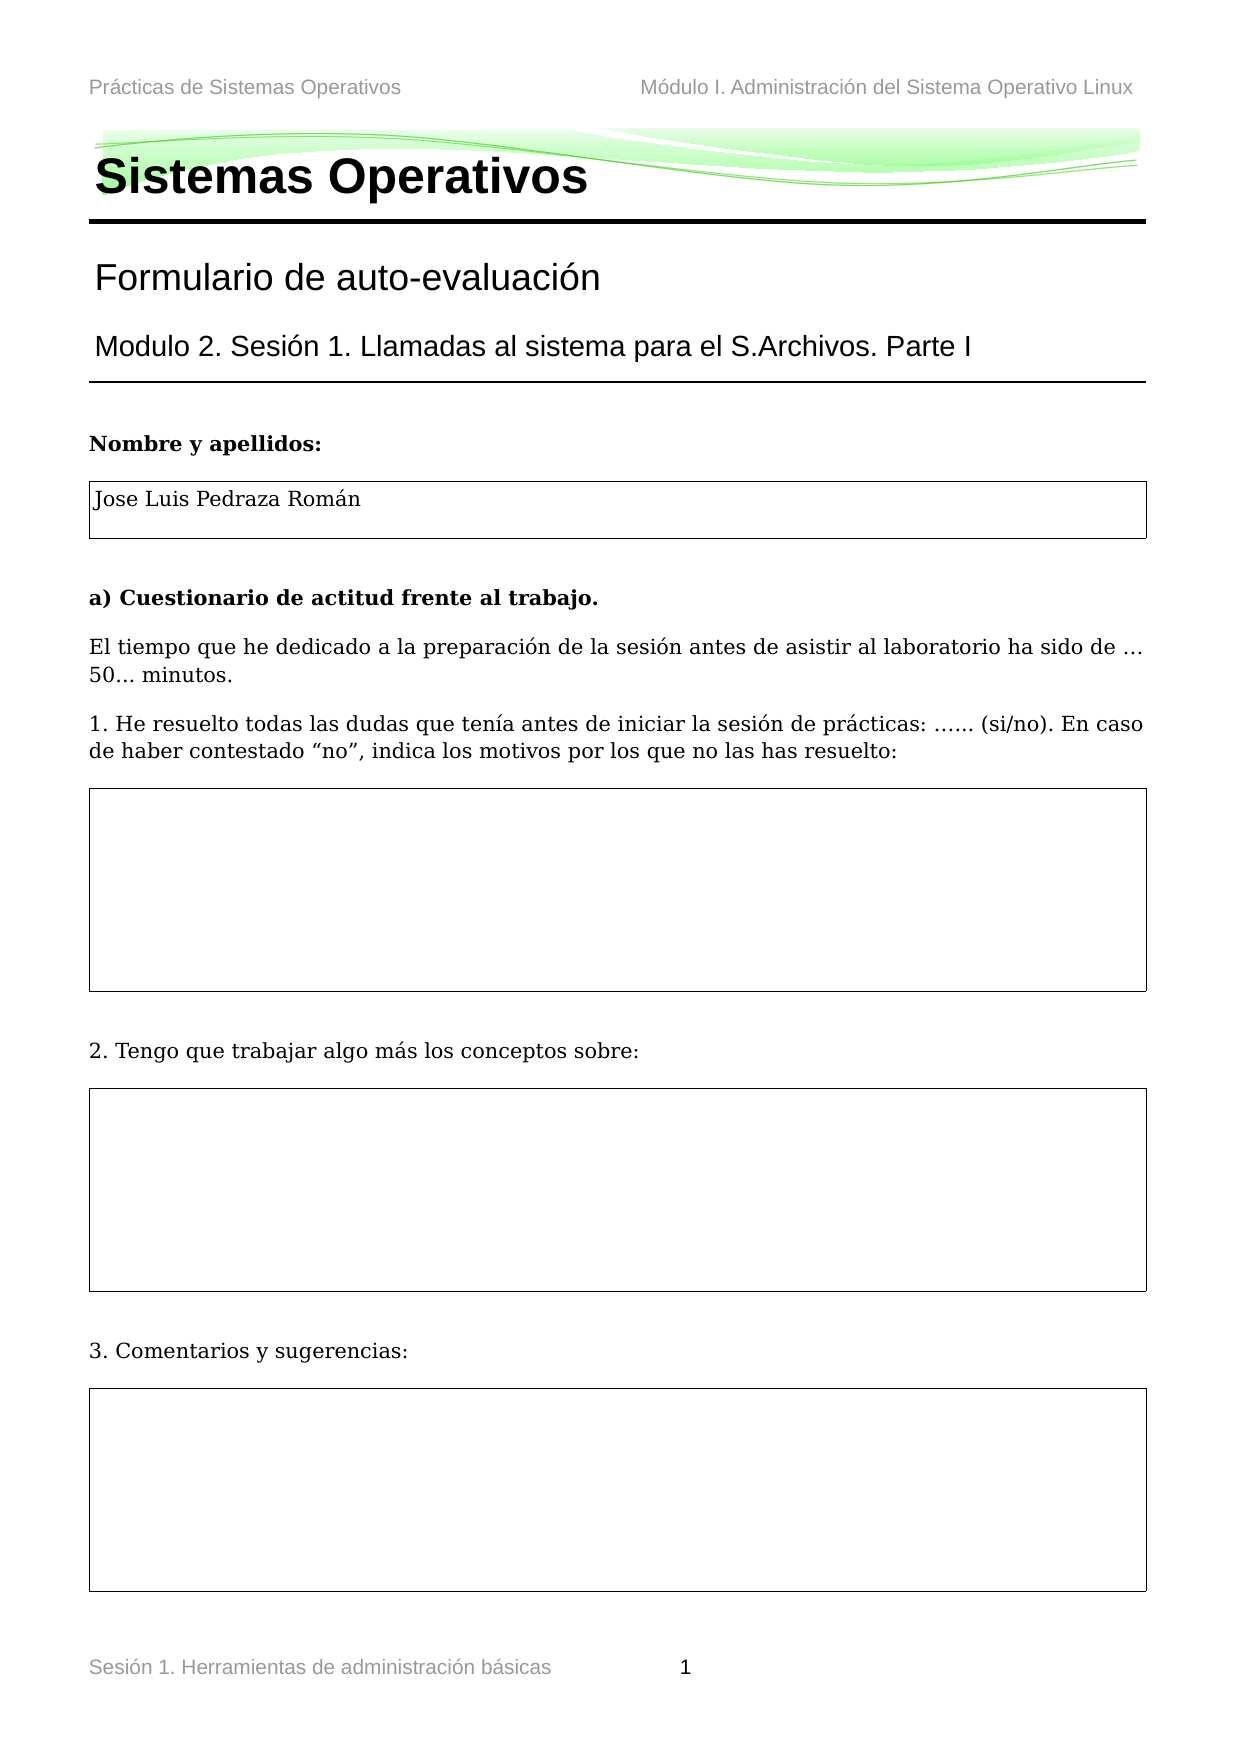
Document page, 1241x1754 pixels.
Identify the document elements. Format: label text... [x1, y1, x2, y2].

picture [376, 171, 387, 189]
table_header Formulario de auto-evaluación Modulo 2. Sesión 1. Llamadas al sistema para el S.Archivos. Parte I [89, 224, 1146, 381]
text 1. He resuelto todas las dudas que tenía antes de iniciar la sesión de prácticas: …... (si/no). En caso de haber contestado “no”, indica los motivos por los que no las has resuelto: [89, 712, 1146, 764]
text 3. Comentarios y sugerencias: [89, 1339, 1146, 1364]
table_header Jose Luis Pedraza Román [90, 482, 1146, 537]
table_header [90, 1389, 1146, 1591]
text Nombre y apellidos: [89, 432, 1146, 456]
picture [94, 128, 1141, 195]
table_header [90, 1089, 1146, 1291]
table_header [90, 789, 1146, 991]
text 2. Tengo que trabajar algo más los conceptos sobre: [89, 1039, 1146, 1064]
table_header Sistemas Operativos [89, 123, 1146, 219]
text a) Cuestionario de actitud frente al trabajo. [89, 586, 1146, 611]
text El tiempo que he dedicado a la preparación de la sesión antes de asistir al laboratorio ha sido de …50... minutos. [89, 635, 1146, 687]
